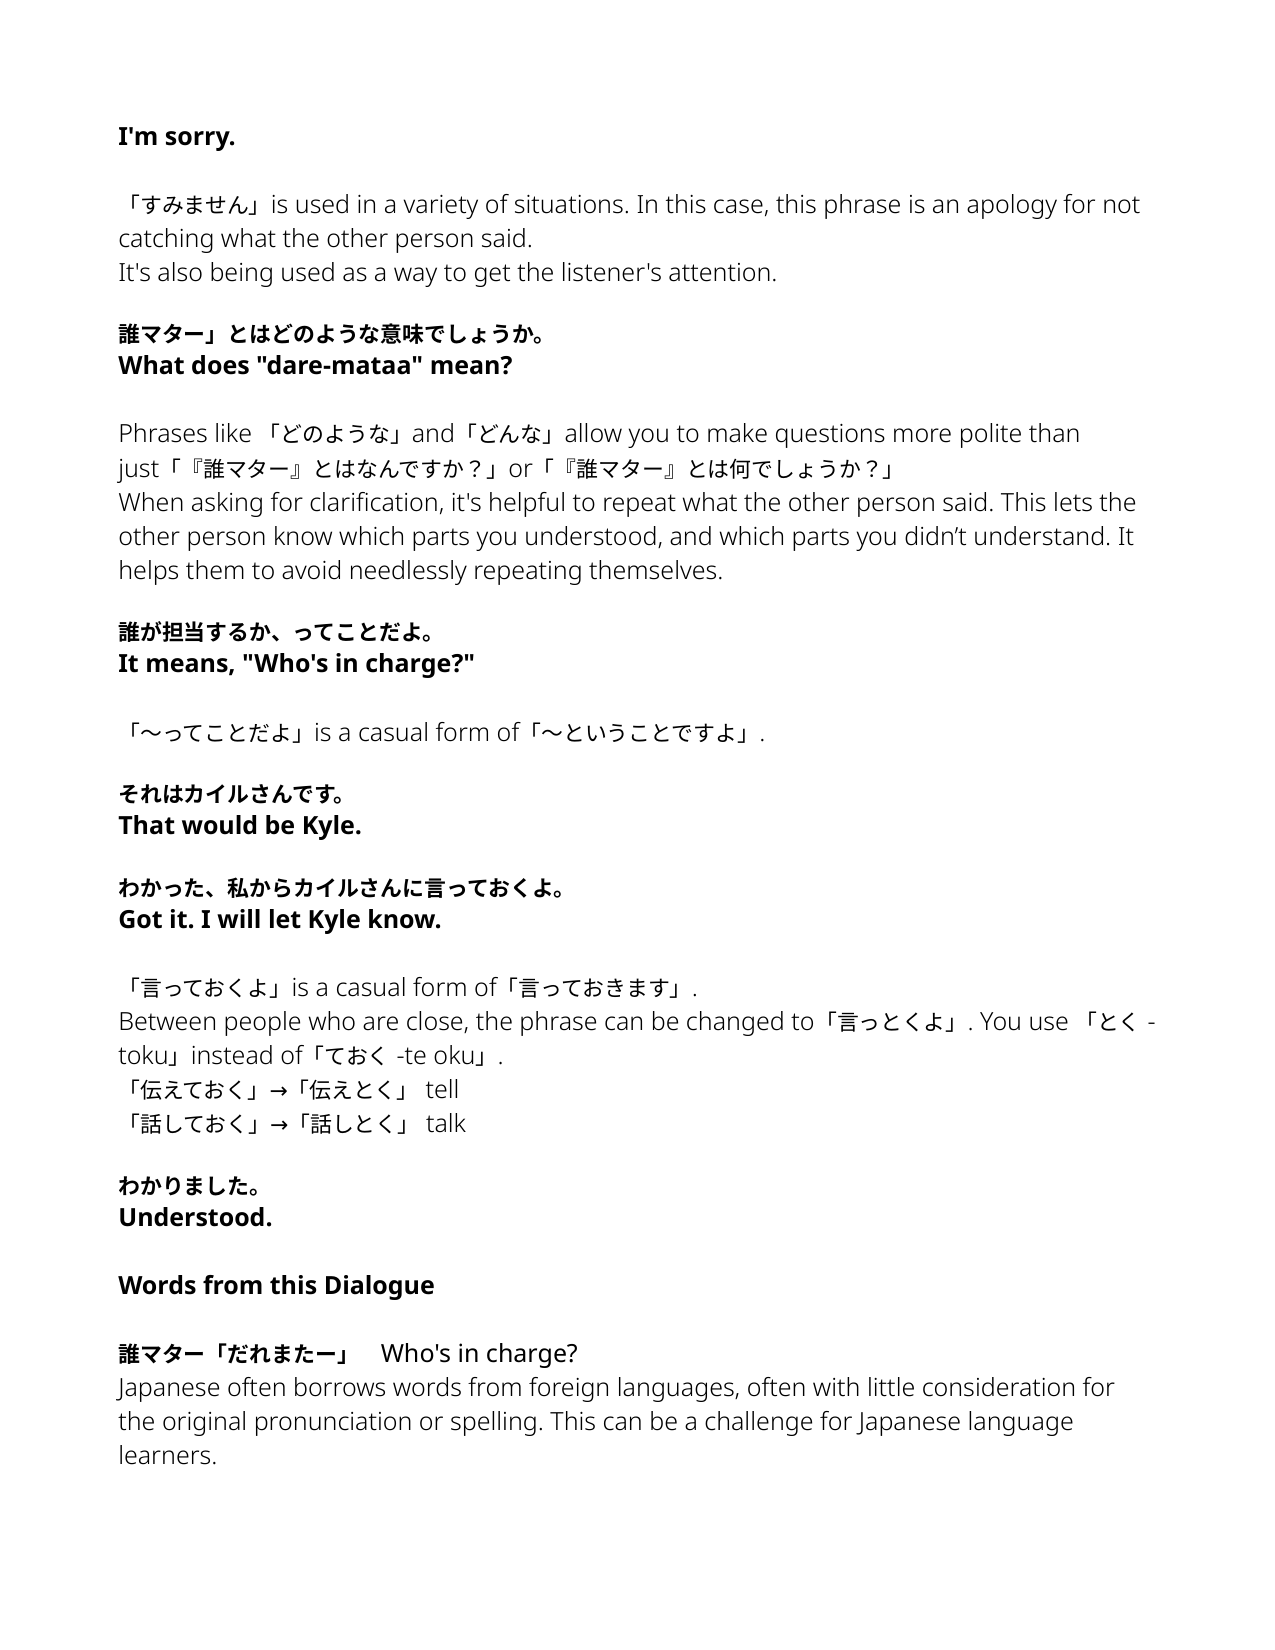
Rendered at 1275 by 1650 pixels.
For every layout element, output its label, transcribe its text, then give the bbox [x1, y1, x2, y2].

text Got it. I will let Kyle know. [118, 901, 1157, 936]
text Phrases like 「どのような」and「どんな」allow you to make questions more polite than just「『誰マター』とはなんですか？」or「『誰マター』とは何でしょうか？」 [118, 416, 1157, 484]
text It's also being used as a way to get the listener's attention. [118, 254, 1157, 288]
text When asking for clarification, it's helpful to repeat what the other person said. This lets the other person know which parts you understood, and which parts you didn’t understand. It helps them to avoid needlessly repeating themselves. [118, 484, 1157, 586]
text 「言っておくよ」is a casual form of「言っておきます」. [118, 969, 1157, 1004]
text What does "dare-mataa" mean? [118, 348, 1157, 382]
text 誰マター」とはどのような意味でしょうか。 [118, 322, 1157, 348]
text That would be Kyle. [118, 808, 1157, 842]
text 誰が担当するか、ってことだよ。 [118, 621, 1157, 646]
text Between people who are close, the phrase can be changed to「言っとくよ」. You use 「とく -toku」instead of「ておく -te oku」. [118, 1004, 1157, 1072]
text それはカイルさんです。 [118, 782, 1157, 808]
text I'm sorry. [118, 118, 1157, 152]
text 「話しておく」→「話しとく」 talk [118, 1106, 1157, 1140]
text 「～ってことだよ」is a casual form of「～ということですよ」. [118, 714, 1157, 748]
text 「伝えておく」→「伝えとく」 tell [118, 1072, 1157, 1106]
text It means, "Who's in charge?" [118, 646, 1157, 680]
text Japanese often borrows words from foreign languages, often with little consideration for the original pronunciation or spelling. This can be a challenge for Japanese language learners. [118, 1370, 1157, 1472]
text わかりました。 [118, 1174, 1157, 1199]
text わかった、私からカイルさんに言っておくよ。 [118, 876, 1157, 901]
text Words from this Dialogue [118, 1268, 1157, 1302]
text Understood. [118, 1199, 1157, 1233]
text 誰マター「だれまたー」 Who's in charge? [118, 1336, 1157, 1370]
text 「すみません」is used in a variety of situations. In this case, this phrase is an apology for not catching what the other person said. [118, 186, 1157, 254]
